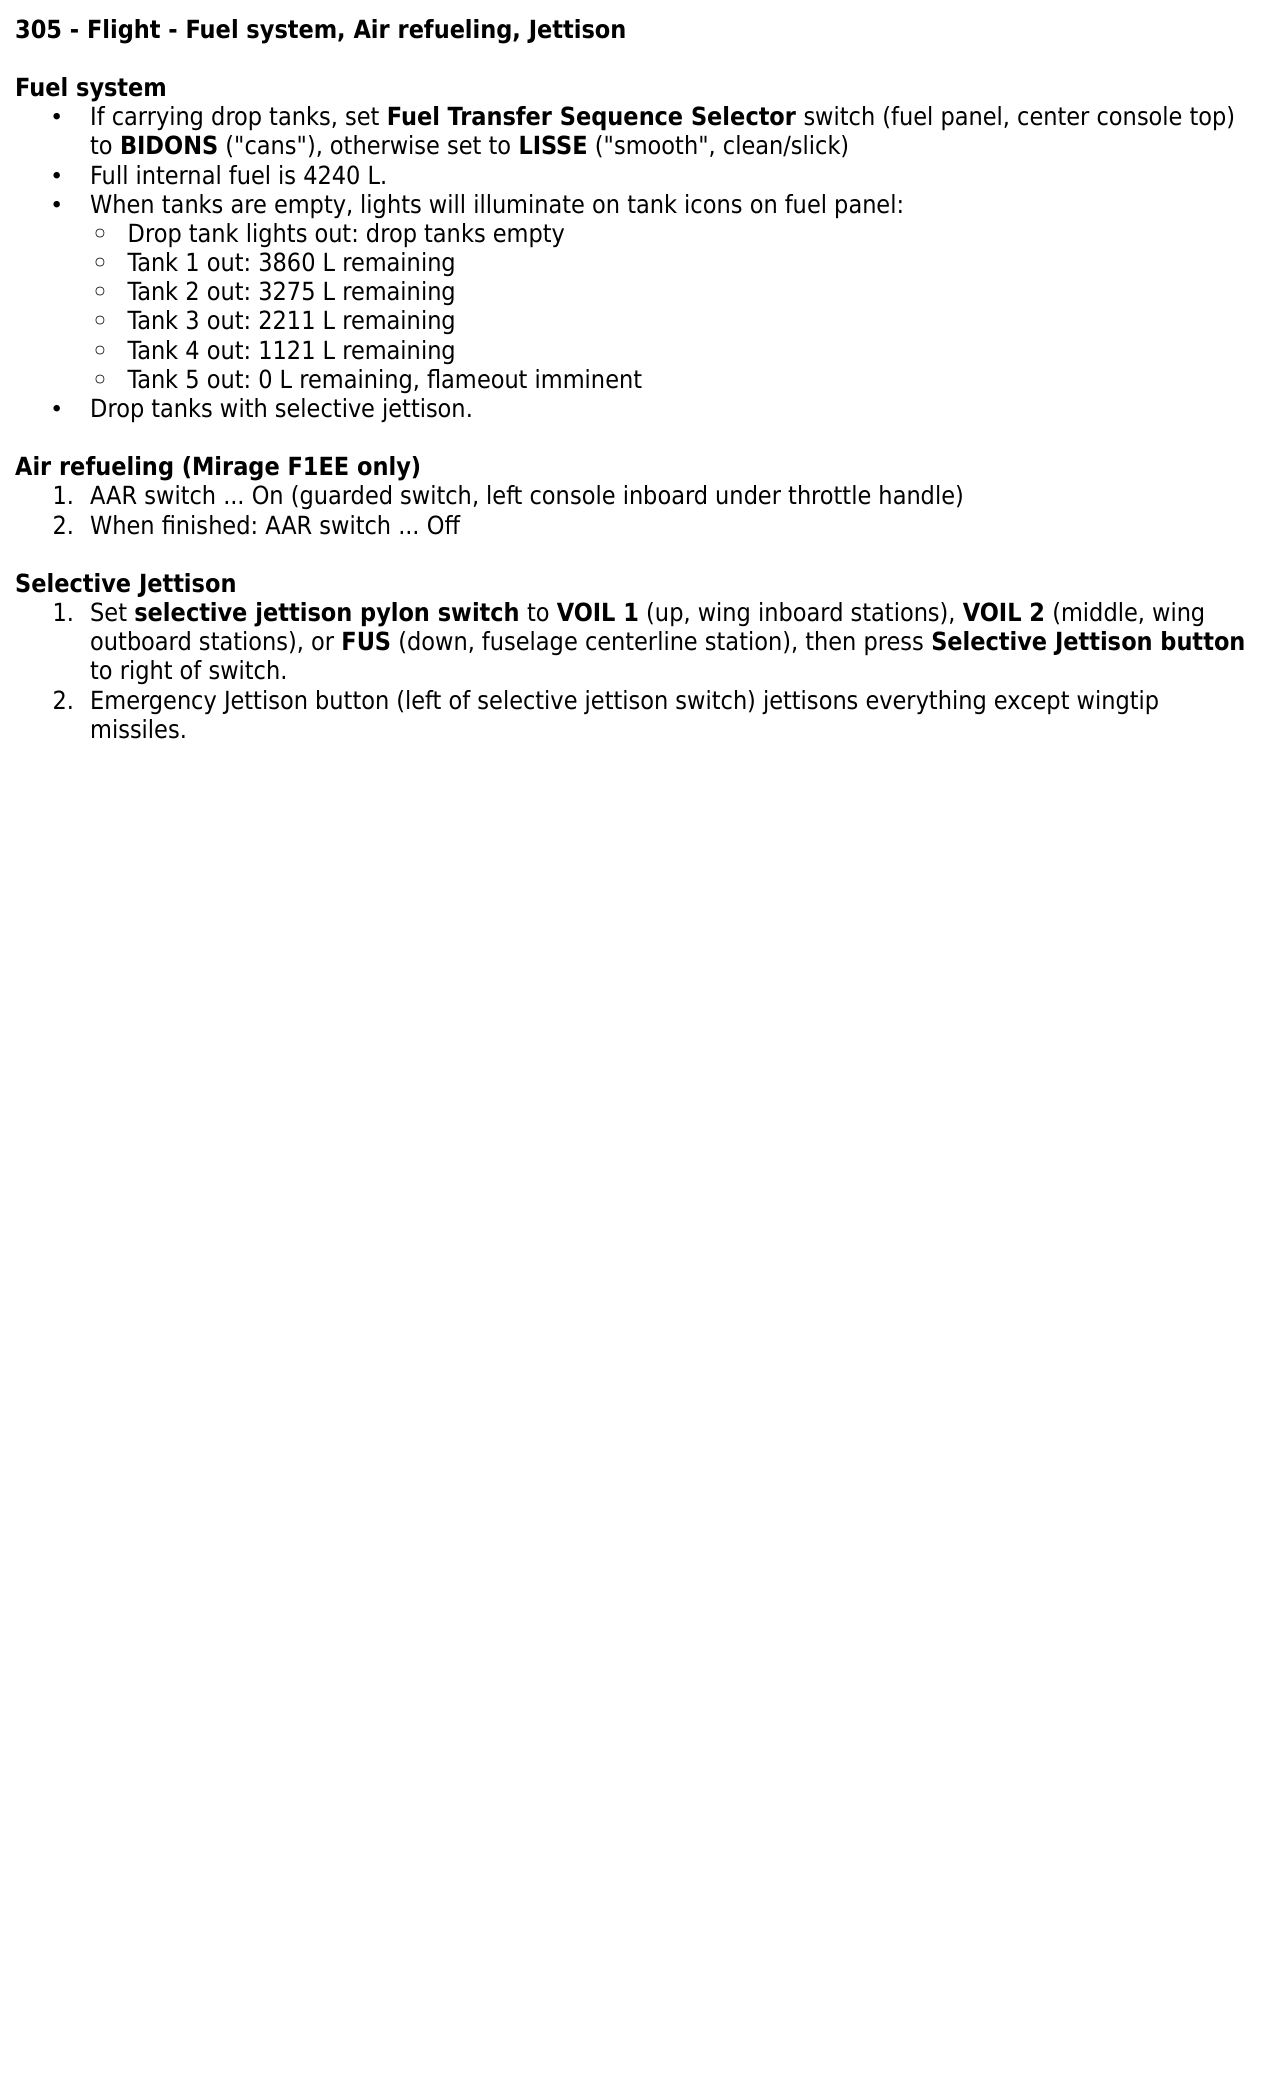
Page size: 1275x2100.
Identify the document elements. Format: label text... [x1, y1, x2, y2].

list When finished: AAR switch ... Off [52, 511, 1260, 540]
list Tank 1 out: 3860 L remaining [90, 248, 1260, 277]
list Full internal fuel is 4240 L. [52, 161, 1260, 190]
list If carrying drop tanks, set Fuel Transfer Sequence Selector switch (fuel panel, center console top) to BIDONS ("cans"), otherwise set to LISSE ("smooth", clean/slick) [52, 102, 1260, 161]
list Tank 5 out: 0 L remaining, flameout imminent [90, 365, 1260, 394]
text 305 - Flight - Fuel system, Air refueling, Jettison [15, 15, 1260, 44]
list Tank 3 out: 2211 L remaining [90, 307, 1260, 336]
list AAR switch ... On (guarded switch, left console inboard under throttle handle) [52, 482, 1260, 511]
text Fuel system [15, 73, 1260, 102]
text Selective Jettison [15, 569, 1260, 598]
list Set selective jettison pylon switch to VOIL 1 (up, wing inboard stations), VOIL 2 (middle, wing outboard stations), or FUS (down, fuselage centerline station), then press Selective Jettison button to right of switch. [52, 598, 1260, 686]
text Air refueling (Mirage F1EE only) [15, 452, 1260, 482]
list Drop tanks with selective jettison. [52, 394, 1260, 423]
list Drop tank lights out: drop tanks empty [90, 219, 1260, 248]
list Emergency Jettison button (left of selective jettison switch) jettisons everything except wingtip missiles. [52, 686, 1260, 744]
list Tank 2 out: 3275 L remaining [90, 277, 1260, 307]
list When tanks are empty, lights will illuminate on tank icons on fuel panel: [52, 190, 1260, 219]
list Tank 4 out: 1121 L remaining [90, 336, 1260, 365]
